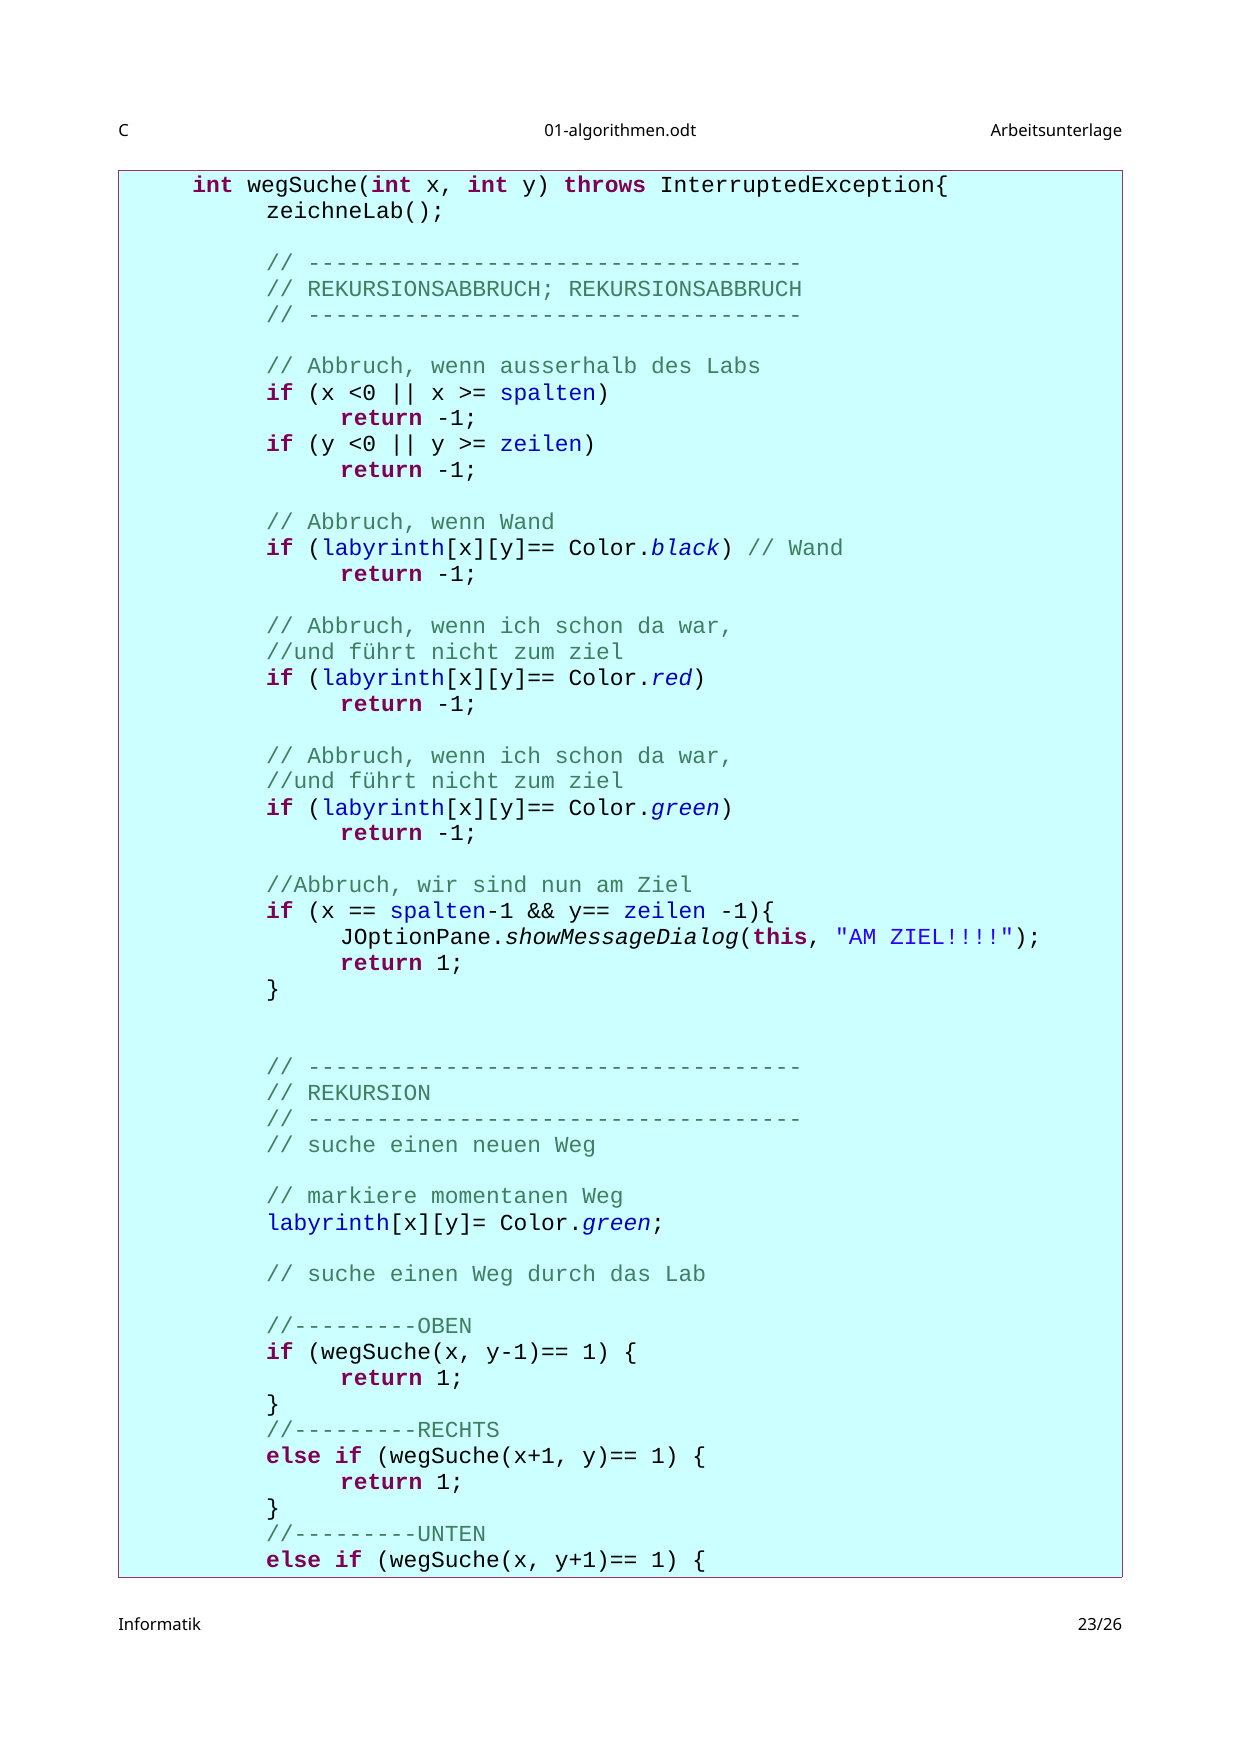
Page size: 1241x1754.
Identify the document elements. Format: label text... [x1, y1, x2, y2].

text return 1; [119, 1363, 1122, 1389]
text //---------RECHTS [119, 1415, 1122, 1441]
text if (x <0 || x >= spalten) [119, 378, 1122, 404]
text labyrinth[x][y]= Color.green; [119, 1208, 1122, 1234]
text // REKURSIONSABBRUCH; REKURSIONSABBRUCH [119, 274, 1122, 300]
text if (labyrinth[x][y]== Color.green) [119, 793, 1122, 819]
text // Abbruch, wenn ausserhalb des Labs [119, 352, 1122, 378]
text // suche einen neuen Weg [119, 1130, 1122, 1156]
text // REKURSION [119, 1078, 1122, 1104]
text return 1; [119, 948, 1122, 974]
text if (y <0 || y >= zeilen) [119, 430, 1122, 456]
text return 1; [119, 1467, 1122, 1493]
text return -1; [119, 559, 1122, 585]
text //---------UNTEN [119, 1519, 1122, 1545]
text //und führt nicht zum ziel [119, 767, 1122, 793]
text // Abbruch, wenn ich schon da war, [119, 741, 1122, 767]
text // ------------------------------------ [119, 1052, 1122, 1078]
text else if (wegSuche(x+1, y)== 1) { [119, 1441, 1122, 1467]
text zeichneLab(); [119, 196, 1122, 222]
text if (labyrinth[x][y]== Color.black) // Wand [119, 533, 1122, 559]
text return -1; [119, 689, 1122, 715]
text // Abbruch, wenn ich schon da war, [119, 611, 1122, 637]
text //---------OBEN [119, 1312, 1122, 1337]
text } [119, 974, 1122, 1000]
text if (wegSuche(x, y-1)== 1) { [119, 1337, 1122, 1363]
text // markiere momentanen Weg [119, 1182, 1122, 1208]
text // ------------------------------------ [119, 300, 1122, 326]
text // Abbruch, wenn Wand [119, 507, 1122, 533]
text //Abbruch, wir sind nun am Ziel [119, 871, 1122, 897]
text return -1; [119, 404, 1122, 430]
text // ------------------------------------ [119, 248, 1122, 274]
text } [119, 1493, 1122, 1519]
text JOptionPane.showMessageDialog(this, "AM ZIEL!!!!"); [119, 922, 1122, 948]
text if (labyrinth[x][y]== Color.red) [119, 663, 1122, 689]
text int wegSuche(int x, int y) throws InterruptedException{ [119, 171, 1122, 196]
text // suche einen Weg durch das Lab [119, 1260, 1122, 1286]
text return -1; [119, 456, 1122, 482]
text // ------------------------------------ [119, 1104, 1122, 1130]
text //und führt nicht zum ziel [119, 637, 1122, 663]
text return -1; [119, 819, 1122, 845]
text else if (wegSuche(x, y+1)== 1) { [119, 1545, 1122, 1577]
text if (x == spalten-1 && y== zeilen -1){ [119, 897, 1122, 922]
text } [119, 1389, 1122, 1415]
